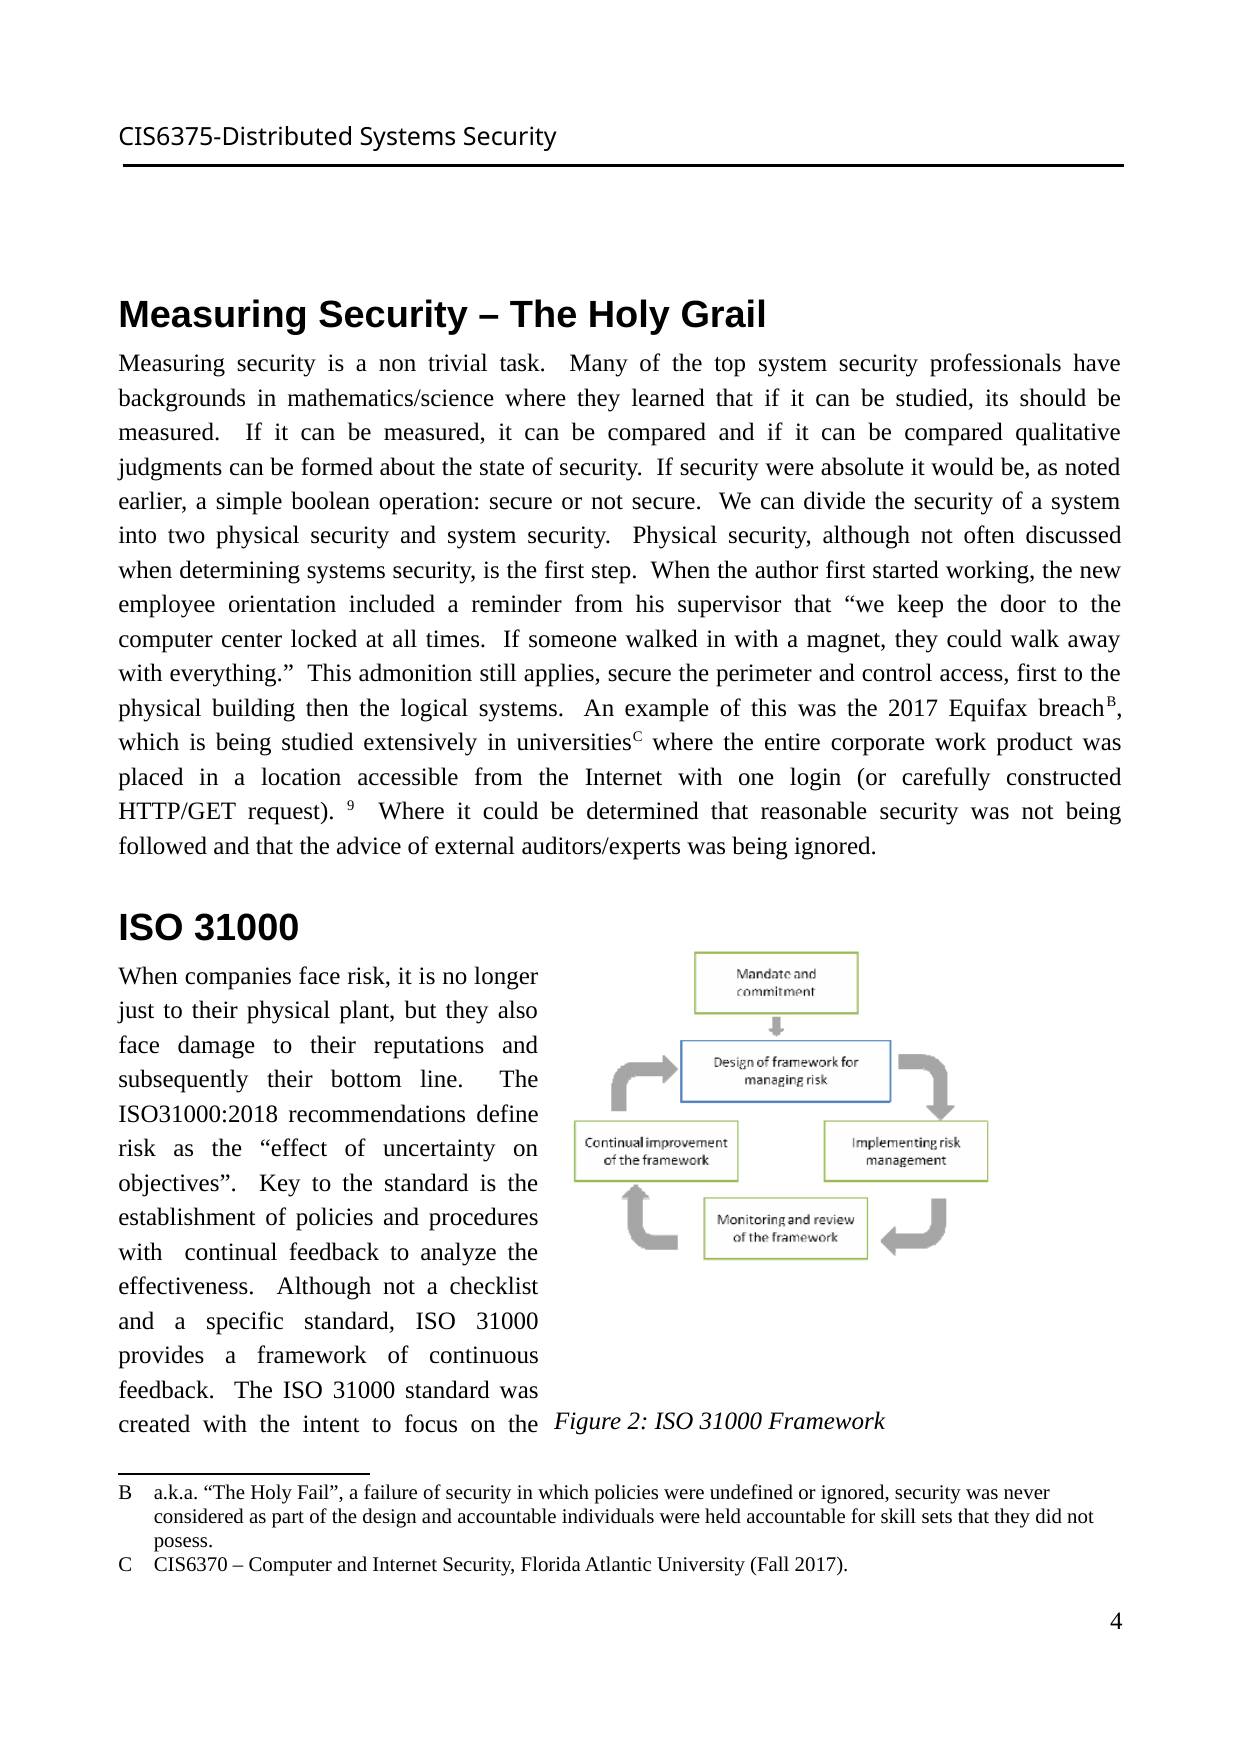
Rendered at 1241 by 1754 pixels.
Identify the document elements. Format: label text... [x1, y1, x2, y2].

text a.k.a. “The Holy Fail”, a failure of security in which policies were undefined or ignored, security was never considered as part of the design and accountable individuals were held accountable for skill sets that they did not posess. [118, 1480, 1122, 1552]
text CIS6370 – Computer and Internet Security, Florida Atlantic University (Fall 2017). [118, 1552, 1122, 1576]
text Measuring security is a non trivial task. Many of the top system security professionals have backgrounds in mathematics/science where they learned that if it can be studied, its should be measured. If it can be measured, it can be compared and if it can be compared qualitative judgments can be formed about the state of security. If security were absolute it would be, as noted earlier, a simple boolean operation: secure or not secure. We can divide the security of a system into two physical security and system security. Physical security, although not often discussed when determining systems security, is the first step. When the author first started working, the new employee orientation included a reminder from his supervisor that “we keep the door to the computer center locked at all times. If someone walked in with a magnet, they could walk away with everything.” This admonition still applies, secure the perimeter and control access, first to the physical building then the logical systems. An example of this was the 2017 Equifax breach, which is being studied extensively in universities where the entire corporate work product was placed in a location accessible from the Internet with one login (or carefully constructed HTTP/GET request). Where it could be determined that reasonable security was not being followed and that the advice of external auditors/experts was being ignored. [118, 348, 1122, 860]
subtitle ISO 31000 [118, 905, 1134, 1406]
text Figure 2: ISO 31000 Framework [554, 1406, 1134, 1435]
subtitle Measuring Security – The Holy Grail [118, 292, 1122, 336]
text When companies face risk, it is no longer just to their physical plant, but they also face damage to their reputations and subsequently their bottom line. The ISO31000:2018 recommendations define risk as the “effect of uncertainty on objectives”. Key to the standard is the establishment of policies and procedures with continual feedback to analyze the effectiveness. Although not a checklist and a specific standard, ISO 31000 provides a framework of continuous feedback. The ISO 31000 standard was created with the intent to focus on the [118, 961, 1122, 1438]
picture [553, 940, 1007, 1272]
